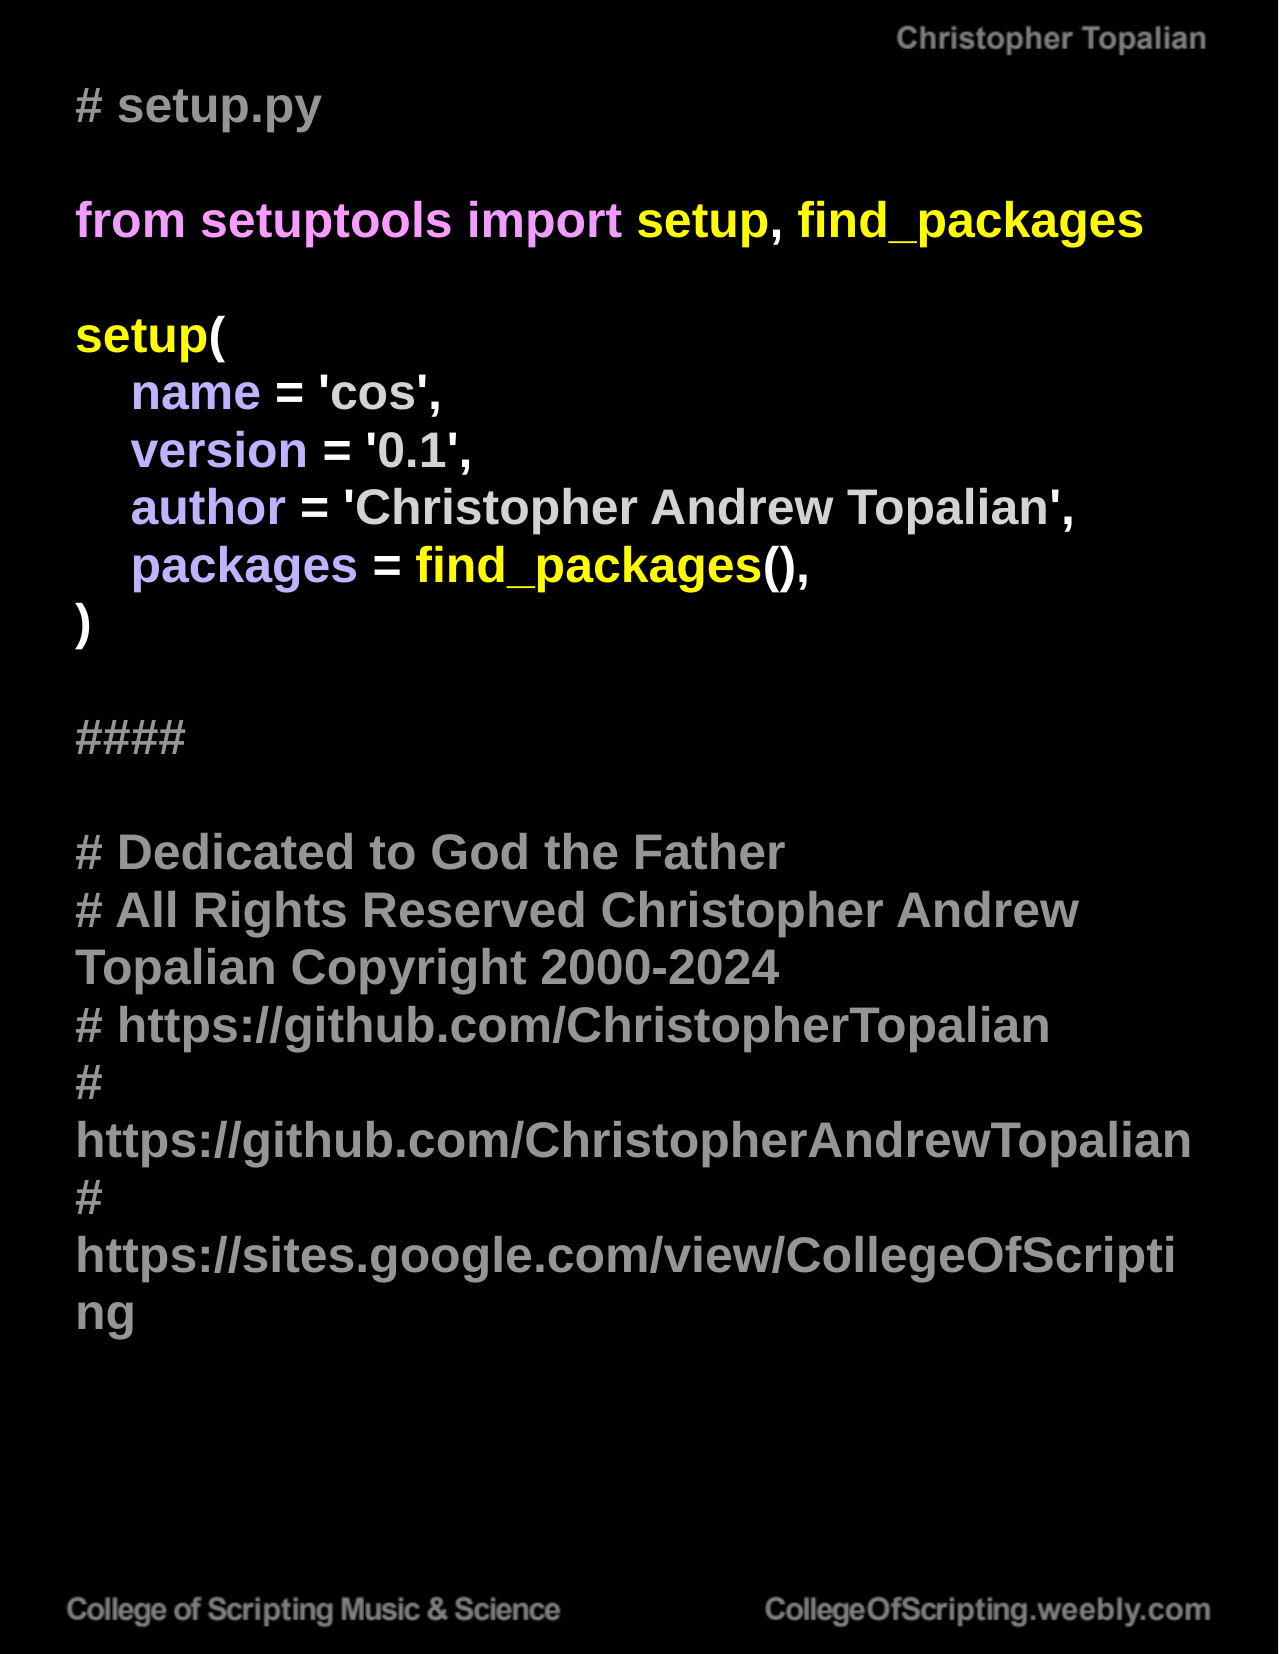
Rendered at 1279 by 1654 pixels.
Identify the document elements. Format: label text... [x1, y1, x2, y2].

text packages = find_packages(), [75, 535, 1203, 592]
text from setuptools import setup, find_packages [75, 190, 1203, 247]
text # setup.py [75, 75, 1203, 132]
text ) [75, 592, 1203, 650]
text # https://github.com/ChristopherAndrewTopalian [75, 1052, 1203, 1167]
text author = 'Christopher Andrew Topalian', [75, 477, 1203, 535]
text setup( [75, 305, 1203, 362]
text #### [75, 707, 1203, 765]
text # https://sites.google.com/view/CollegeOfScripting [75, 1167, 1203, 1340]
text # Dedicated to God the Father [75, 822, 1203, 880]
text # All Rights Reserved Christopher Andrew Topalian Copyright 2000-2024 [75, 880, 1203, 995]
text version = '0.1', [75, 420, 1203, 477]
text name = 'cos', [75, 362, 1203, 420]
text # https://github.com/ChristopherTopalian [75, 995, 1203, 1052]
